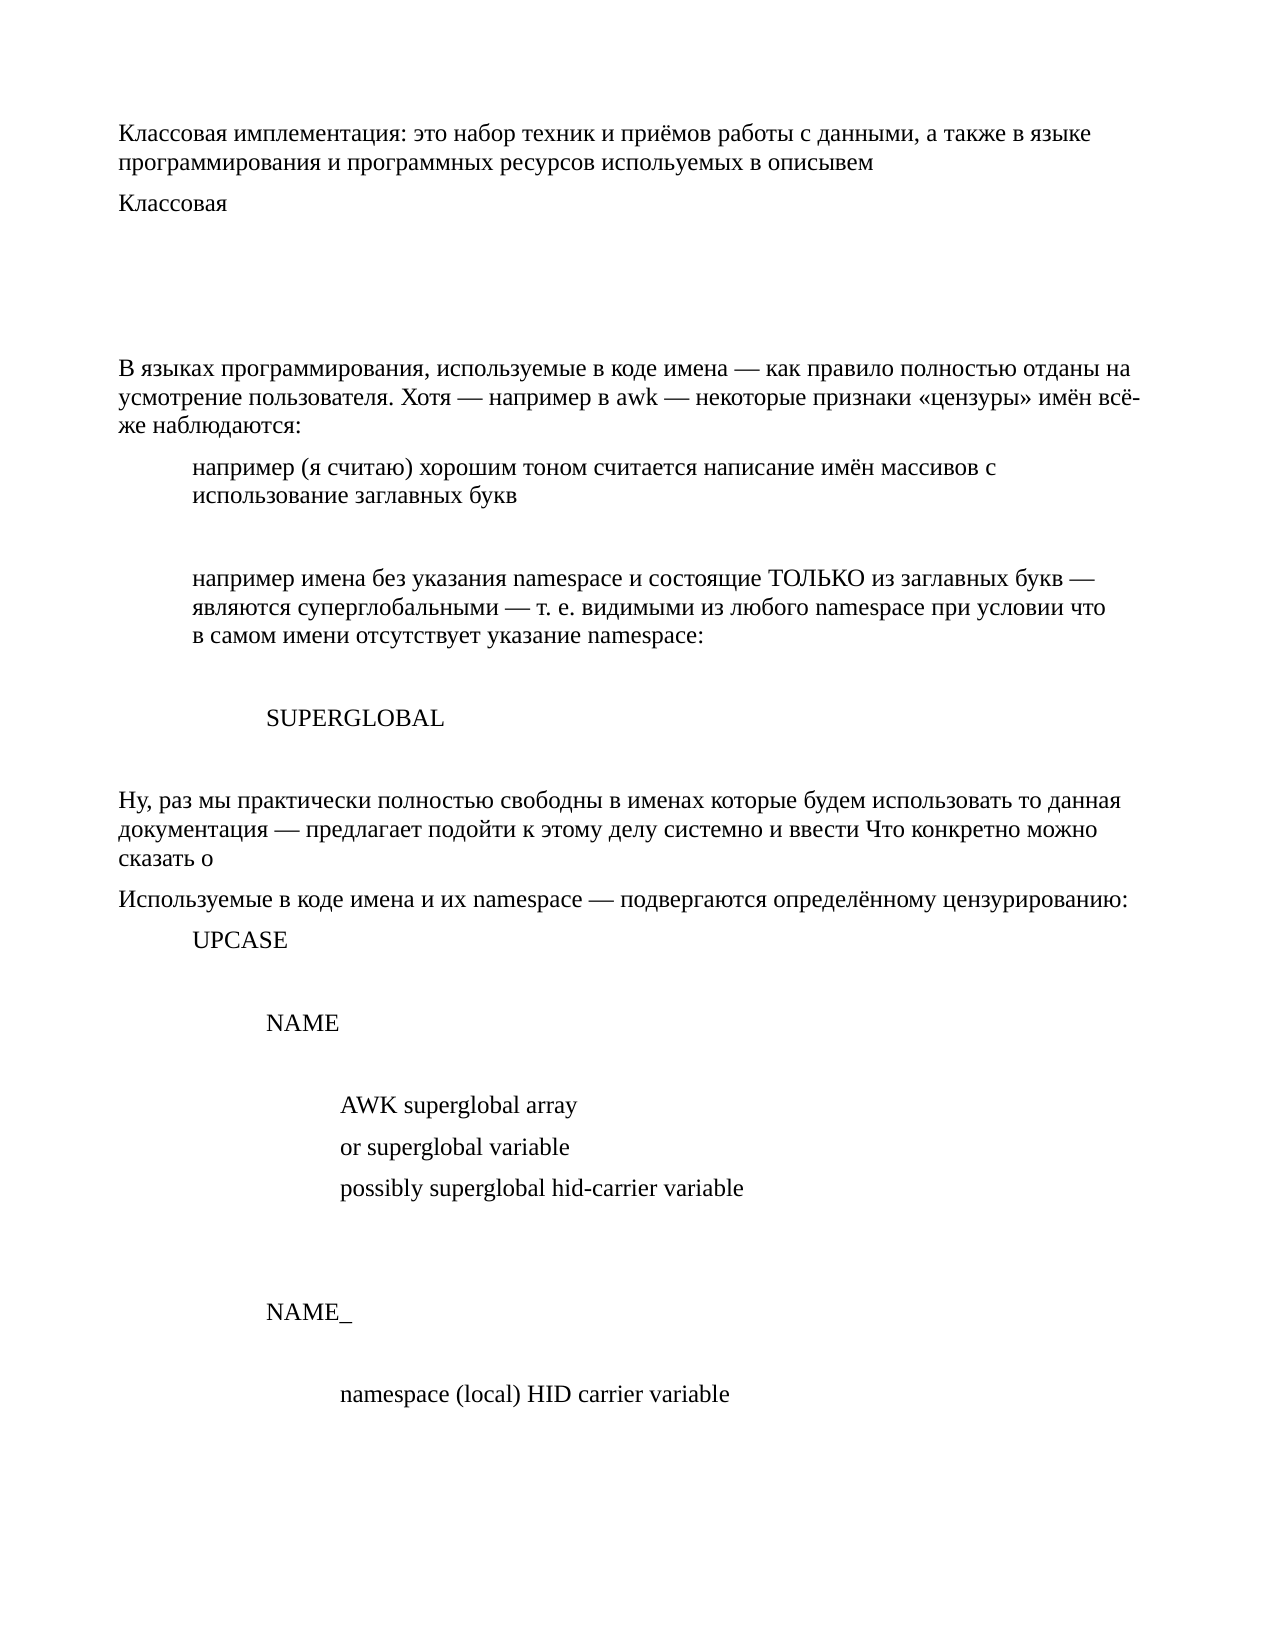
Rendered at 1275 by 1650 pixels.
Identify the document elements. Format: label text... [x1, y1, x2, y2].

text например (я считаю) хорошим тоном считается написание имён массивов с использование заглавных букв [118, 452, 1157, 509]
text Ну, раз мы практически полностью свободны в именах которые будем использовать то данная документация — предлагает подойти к этому делу системно и ввести Что конкретно можно сказать о [118, 786, 1157, 872]
text Классовая имплементация: это набор техник и приёмов работы с данными, а также в языке программирования и программных ресурсов испольуемых в описывем [118, 118, 1157, 176]
text Используемые в коде имена и их namespace — подвергаются определённому цензурированию: [118, 884, 1157, 913]
text AWK superglobal array [118, 1091, 1157, 1119]
text possibly superglobal hid-carrier variable [118, 1173, 1157, 1202]
text SUPERGLOBAL [118, 703, 1157, 732]
text например имена без указания namespace и состоящие ТОЛЬКО из заглавных букв — являются суперглобальными — т. е. видимыми из любого namespace при условии что в самом имени отсутствует указание namespace: [118, 563, 1157, 649]
text namespace (local) HID carrier variable [118, 1379, 1157, 1408]
text UPCASE [118, 926, 1157, 954]
text NAME [118, 1008, 1157, 1037]
text or superglobal variable [118, 1132, 1157, 1161]
text В языках программирования, используемые в коде имена — как правило полностью отданы на усмотрение пользователя. Хотя — например в awk — некоторые признаки «цензуры» имён всё-же наблюдаются: [118, 353, 1157, 439]
text NAME_ [118, 1297, 1157, 1326]
text Классовая [118, 188, 1157, 217]
